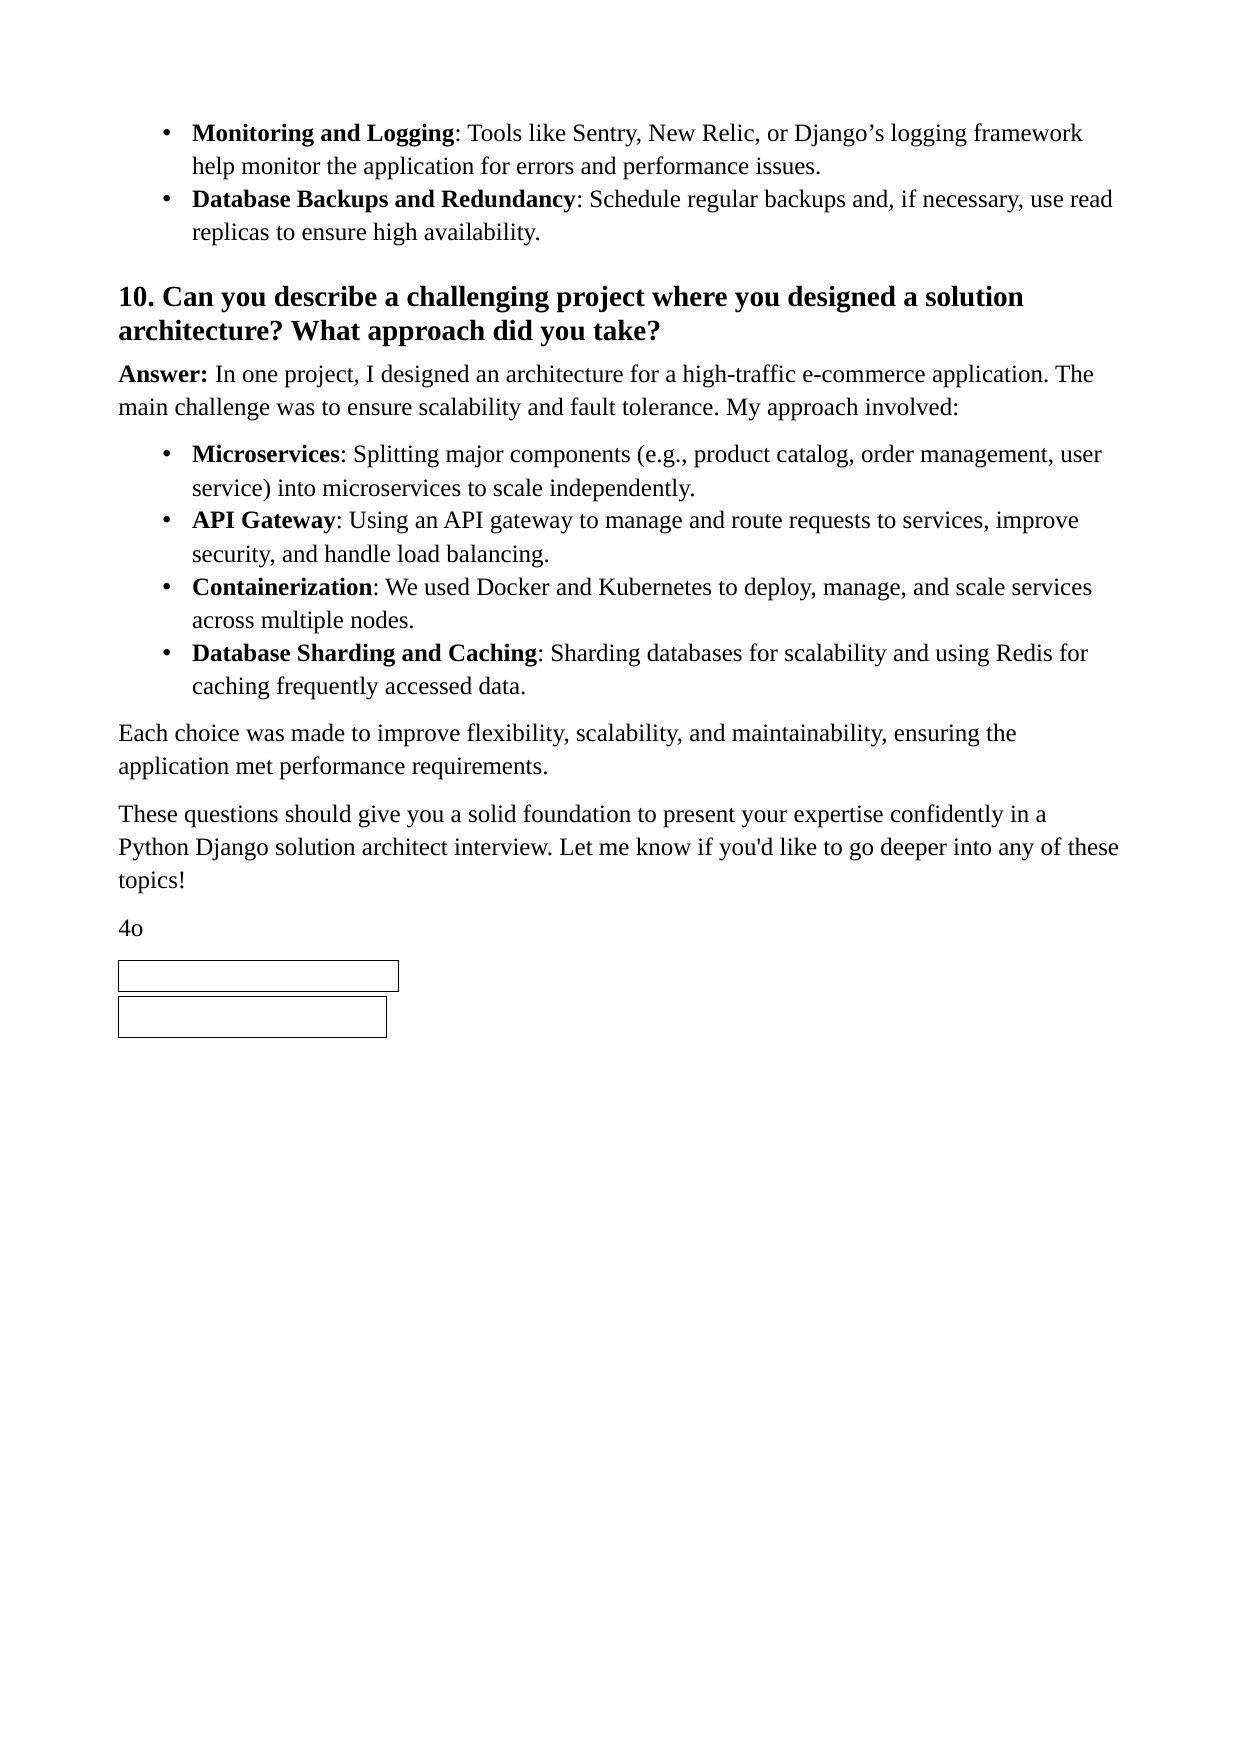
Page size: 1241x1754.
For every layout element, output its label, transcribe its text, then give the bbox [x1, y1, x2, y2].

text These questions should give you a solid foundation to present your expertise confidently in a Python Django solution architect interview. Let me know if you'd like to go deeper into any of these topics! [118, 799, 1122, 894]
list Database Backups and Redundancy: Schedule regular backups and, if necessary, use read replicas to ensure high availability. [162, 184, 1122, 246]
text Answer: In one project, I designed an architecture for a high-traffic e-commerce application. The main challenge was to ensure scalability and fault tolerance. My approach involved: [118, 359, 1122, 421]
list Containerization: We used Docker and Kubernetes to deploy, manage, and scale services across multiple nodes. [162, 572, 1122, 633]
list Monitoring and Logging: Tools like Sentry, New Relic, or Django’s logging framework help monitor the application for errors and performance issues. [162, 118, 1122, 180]
subtitle 10. Can you describe a challenging project where you designed a solution architecture? What approach did you take? [118, 279, 1122, 346]
text Each choice was made to improve flexibility, scalability, and maintainability, ensuring the application met performance requirements. [118, 718, 1122, 780]
text 4o [118, 913, 1122, 941]
list API Gateway: Using an API gateway to manage and route requests to services, improve security, and handle load balancing. [162, 506, 1122, 567]
list Database Sharding and Caching: Sharding databases for scalability and using Redis for caching frequently accessed data. [162, 638, 1122, 699]
list Microservices: Splitting major components (e.g., product catalog, order management, user service) into microservices to scale independently. [162, 439, 1122, 501]
